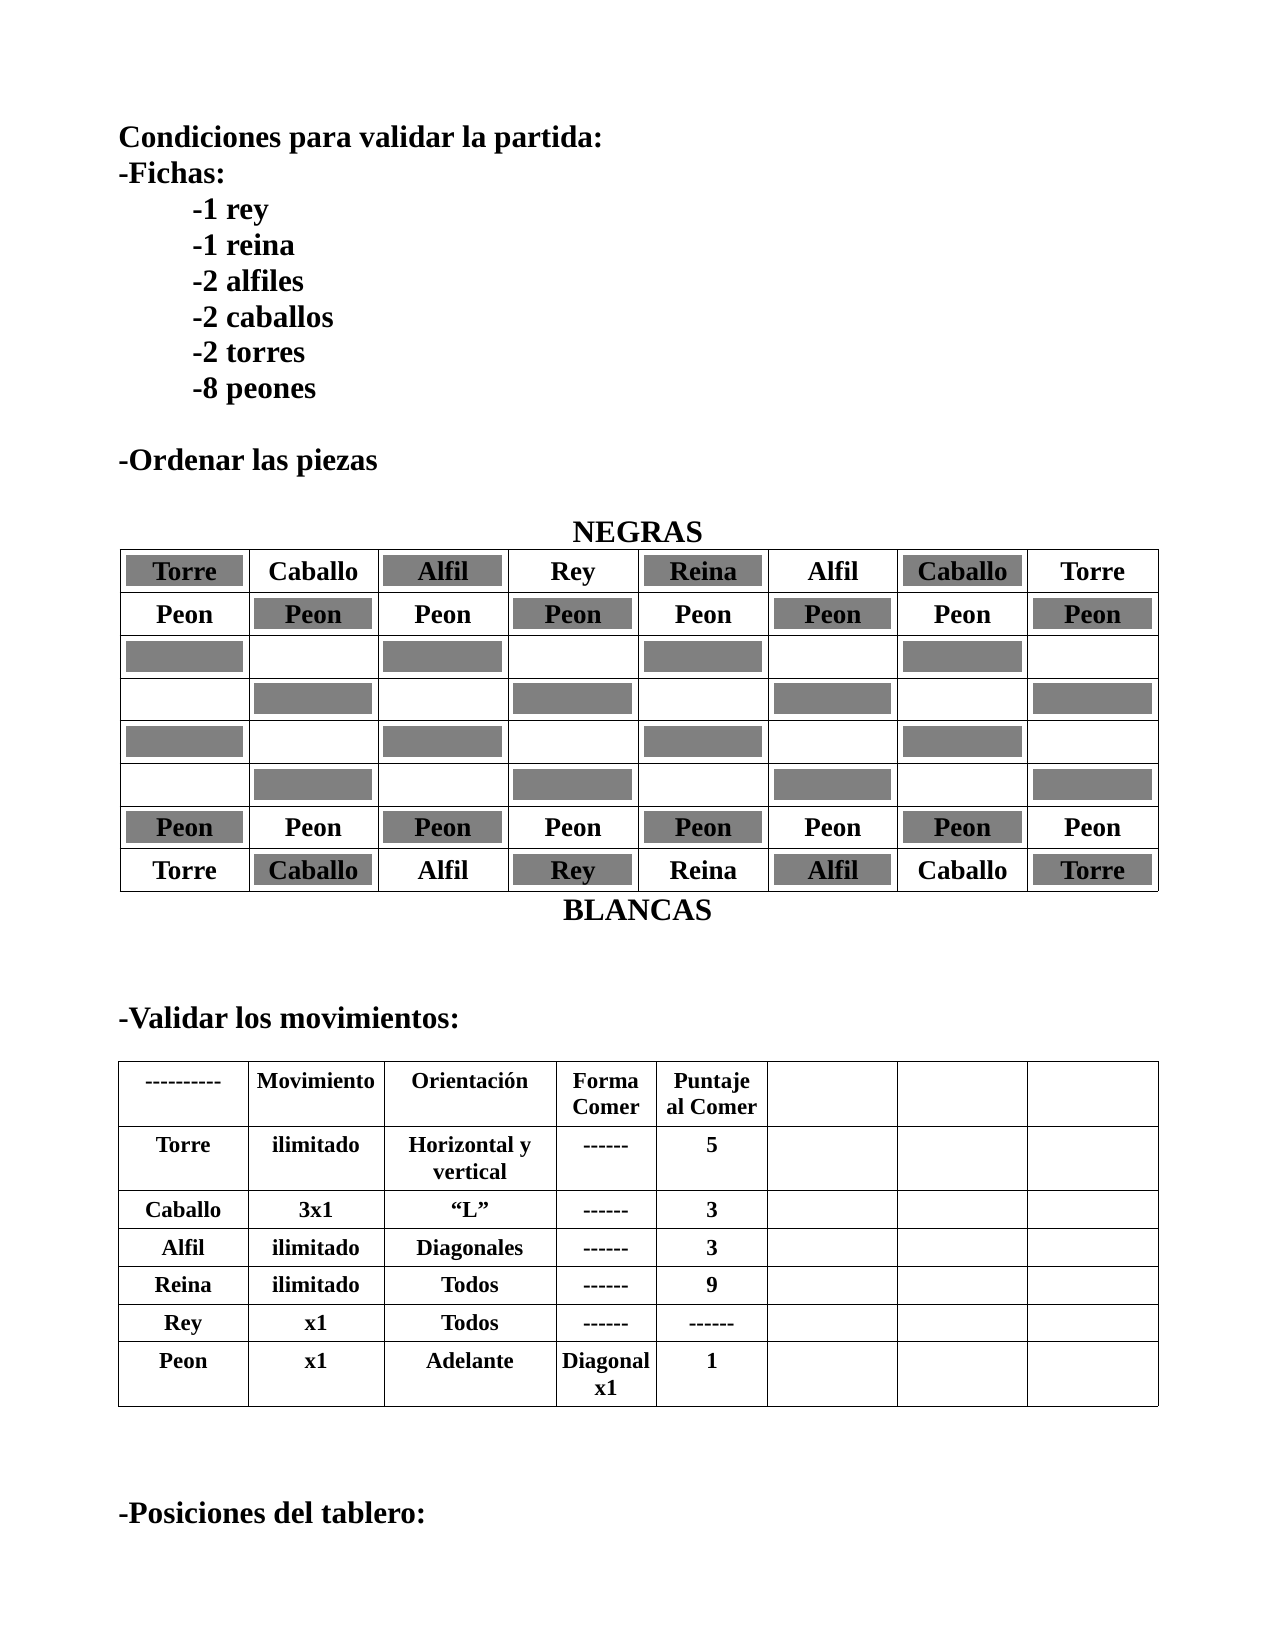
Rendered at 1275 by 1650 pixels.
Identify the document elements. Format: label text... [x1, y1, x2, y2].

table_cell Diagonal x1 [557, 1342, 656, 1406]
table_cell ------ [657, 1305, 767, 1341]
table_cell [1028, 1342, 1158, 1406]
table_cell Alfil [379, 849, 508, 891]
table_cell ilimitado [249, 1127, 384, 1190]
table_header Caballo [250, 550, 378, 592]
table_header Caballo [898, 550, 1027, 592]
text BLANCAS [118, 891, 1157, 927]
table_cell Reina [119, 1267, 248, 1303]
table_cell [898, 1305, 1027, 1341]
table_cell [898, 721, 1027, 763]
table_cell Torre [121, 849, 249, 891]
table_cell [1028, 764, 1158, 806]
table_cell [250, 636, 378, 677]
table_cell 3x1 [249, 1191, 384, 1228]
table_cell [509, 679, 638, 720]
text -1 rey [118, 190, 1157, 226]
table_cell Peon [121, 593, 249, 635]
table_cell ------ [557, 1191, 656, 1228]
table_cell 3 [657, 1229, 767, 1266]
table_cell [1028, 1127, 1158, 1190]
table_cell [509, 721, 638, 763]
table_cell ------ [557, 1229, 656, 1266]
text -2 torres [118, 334, 1157, 370]
table_cell Rey [119, 1305, 248, 1341]
table_cell [250, 721, 378, 763]
table_cell [1028, 679, 1158, 720]
table_cell [509, 636, 638, 677]
table_cell Peon [1028, 593, 1158, 635]
table_cell [898, 679, 1027, 720]
table_header Movimiento [249, 1062, 384, 1126]
table_cell [898, 1229, 1027, 1266]
table_cell [1028, 1191, 1158, 1228]
table_header Forma Comer [557, 1062, 656, 1126]
text -Posiciones del tablero: [118, 1494, 1157, 1530]
table_cell [768, 1267, 897, 1303]
text -Validar los movimientos: [118, 999, 1157, 1035]
table_cell 9 [657, 1267, 767, 1303]
table_cell 5 [657, 1127, 767, 1190]
table_cell ------ [557, 1127, 656, 1190]
table_cell [768, 1305, 897, 1341]
table_cell [1028, 1229, 1158, 1266]
text NEGRAS [118, 513, 1157, 549]
table_cell [379, 679, 508, 720]
table_cell Peon [250, 807, 378, 848]
table_cell Peon [639, 593, 768, 635]
table_cell [121, 679, 249, 720]
table_cell Peon [898, 593, 1027, 635]
table_cell Peon [639, 807, 768, 848]
table_cell [898, 1267, 1027, 1303]
table_cell [379, 636, 508, 677]
table_cell Peon [509, 807, 638, 848]
table_cell [1028, 1305, 1158, 1341]
table_cell [639, 721, 768, 763]
table_header Torre [121, 550, 249, 592]
table_cell Peon [119, 1342, 248, 1406]
table_cell Peon [250, 593, 378, 635]
table_cell Peon [769, 807, 897, 848]
table_cell ------ [557, 1305, 656, 1341]
table_cell [898, 636, 1027, 677]
table_cell [250, 679, 378, 720]
table_cell Caballo [250, 849, 378, 891]
table_cell Rey [509, 849, 638, 891]
table_header Rey [509, 550, 638, 592]
table_cell Peon [898, 807, 1027, 848]
table_cell [898, 1127, 1027, 1190]
table_header [898, 1062, 1027, 1126]
table_header Puntaje al Comer [657, 1062, 767, 1126]
table_cell [898, 764, 1027, 806]
table_cell Caballo [119, 1191, 248, 1228]
table_cell [379, 764, 508, 806]
table_cell [768, 1229, 897, 1266]
table_cell Peon [509, 593, 638, 635]
text -1 reina [118, 226, 1157, 262]
table_cell [1028, 1267, 1158, 1303]
table_header Reina [639, 550, 768, 592]
table_cell x1 [249, 1342, 384, 1406]
text -Fichas: [118, 154, 1157, 190]
table_cell [1028, 721, 1158, 763]
table_cell Diagonales [385, 1229, 556, 1266]
text -2 alfiles [118, 262, 1157, 298]
text -2 caballos [118, 298, 1157, 334]
table_header [768, 1062, 897, 1126]
table_cell Caballo [898, 849, 1027, 891]
table_cell [1028, 636, 1158, 677]
table_cell [768, 1342, 897, 1406]
table_cell Peon [379, 593, 508, 635]
table_header ---------- [119, 1062, 248, 1126]
table_header Alfil [379, 550, 508, 592]
table_cell [898, 1191, 1027, 1228]
table_cell [509, 764, 638, 806]
table_cell [639, 679, 768, 720]
table_cell [769, 721, 897, 763]
table_cell [379, 721, 508, 763]
table_cell [250, 764, 378, 806]
table_cell Reina [639, 849, 768, 891]
table_cell [639, 636, 768, 677]
table_cell [898, 1342, 1027, 1406]
table_cell Peon [379, 807, 508, 848]
table_cell Torre [119, 1127, 248, 1190]
table_cell Peon [1028, 807, 1158, 848]
text -8 peones [118, 370, 1157, 406]
table_header [1028, 1062, 1158, 1126]
table_cell Horizontal y vertical [385, 1127, 556, 1190]
table_cell [121, 764, 249, 806]
table_cell Peon [121, 807, 249, 848]
table_cell ilimitado [249, 1267, 384, 1303]
table_cell Peon [769, 593, 897, 635]
table_cell 1 [657, 1342, 767, 1406]
table_cell [769, 636, 897, 677]
table_cell [768, 1127, 897, 1190]
table_cell [769, 679, 897, 720]
table_header Torre [1028, 550, 1158, 592]
table_cell Adelante [385, 1342, 556, 1406]
table_cell ilimitado [249, 1229, 384, 1266]
text -Ordenar las piezas [118, 442, 1157, 477]
table_cell [639, 764, 768, 806]
table_cell 3 [657, 1191, 767, 1228]
table_cell Torre [1028, 849, 1158, 891]
table_cell [769, 764, 897, 806]
table_header Orientación [385, 1062, 556, 1126]
table_cell Alfil [119, 1229, 248, 1266]
text Condiciones para validar la partida: [118, 118, 1157, 154]
table_header Alfil [769, 550, 897, 592]
table_cell Todos [385, 1267, 556, 1303]
table_cell ------ [557, 1267, 656, 1303]
table_cell [768, 1191, 897, 1228]
table_cell [121, 721, 249, 763]
table_cell “L” [385, 1191, 556, 1228]
table_cell [121, 636, 249, 677]
table_cell x1 [249, 1305, 384, 1341]
table_cell Todos [385, 1305, 556, 1341]
table_cell Alfil [769, 849, 897, 891]
